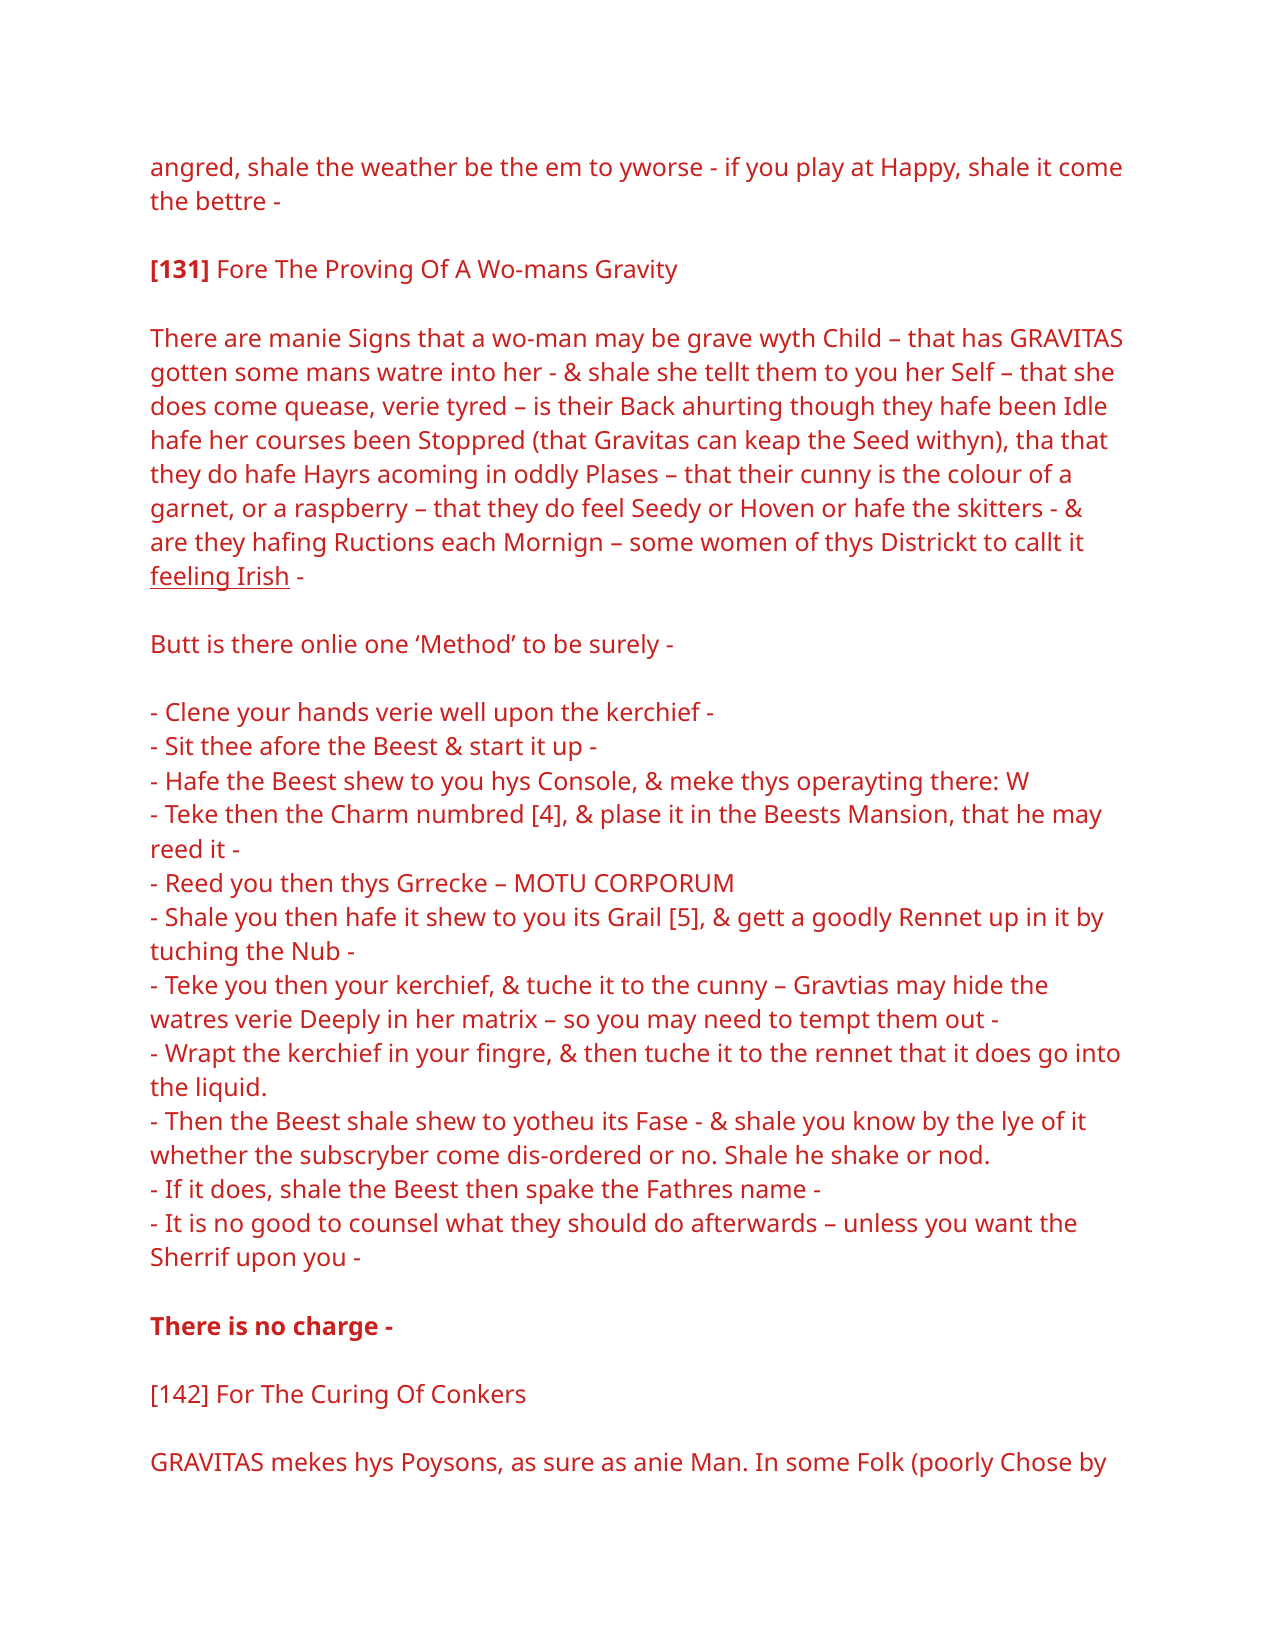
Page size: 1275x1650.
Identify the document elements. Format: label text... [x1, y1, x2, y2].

text - Hafe the Beest shew to you hys Console, & meke thys operayting there: W [150, 763, 1125, 797]
text - Teke then the Charm numbred [4], & plase it in the Beests Mansion, that he may reed it - [150, 797, 1125, 865]
text GRAVITAS mekes hys Poysons, as sure as anie Man. In some Folk (poorly Chose by [150, 1444, 1125, 1478]
text - Wrapt the kerchief in your fingre, & then tuche it to the rennet that it does go into the liquid. [150, 1036, 1125, 1104]
text - Teke you then your kerchief, & tuche it to the cunny – Gravtias may hide the watres verie Deeply in her matrix – so you may need to tempt them out - [150, 967, 1125, 1036]
text [142] For The Curing Of Conkers [150, 1376, 1125, 1410]
text - Shale you then hafe it shew to you its Grail [5], & gett a goodly Rennet up in it by tuching the Nub - [150, 899, 1125, 967]
text - Clene your hands verie well upon the kerchief - [150, 695, 1125, 729]
text There are manie Signs that a wo-man may be grave wyth Child – that has GRAVITAS gotten some mans watre into her - & shale she tellt them to you her Self – that she does come quease, verie tyred – is their Back ahurting though they hafe been Idle hafe her courses been Stoppred (that Gravitas can keap the Seed withyn), tha that they do hafe Hayrs acoming in oddly Plases – that their cunny is the colour of a garnet, or a raspberry – that they do feel Seedy or Hoven or hafe the skitters - & are they hafing Ructions each Mornign – some women of thys Districkt to callt it feeling Irish - [150, 320, 1125, 593]
text angred, shale the weather be the em to yworse - if you play at Happy, shale it come the bettre - [150, 150, 1125, 218]
text - It is no good to counsel what they should do afterwards – unless you want the Sherrif upon you - [150, 1206, 1125, 1274]
text - Sit thee afore the Beest & start it up - [150, 729, 1125, 763]
text There is no charge - [150, 1308, 1125, 1342]
text - If it does, shale the Beest then spake the Fathres name - [150, 1172, 1125, 1206]
text Butt is there onlie one ‘Method’ to be surely - [150, 627, 1125, 661]
text - Reed you then thys Grrecke – MOTU CORPORUM [150, 865, 1125, 899]
text [131] Fore The Proving Of A Wo-mans Gravity [150, 252, 1125, 286]
text - Then the Beest shale shew to yotheu its Fase - & shale you know by the lye of it whether the subscryber come dis-ordered or no. Shale he shake or nod. [150, 1104, 1125, 1172]
